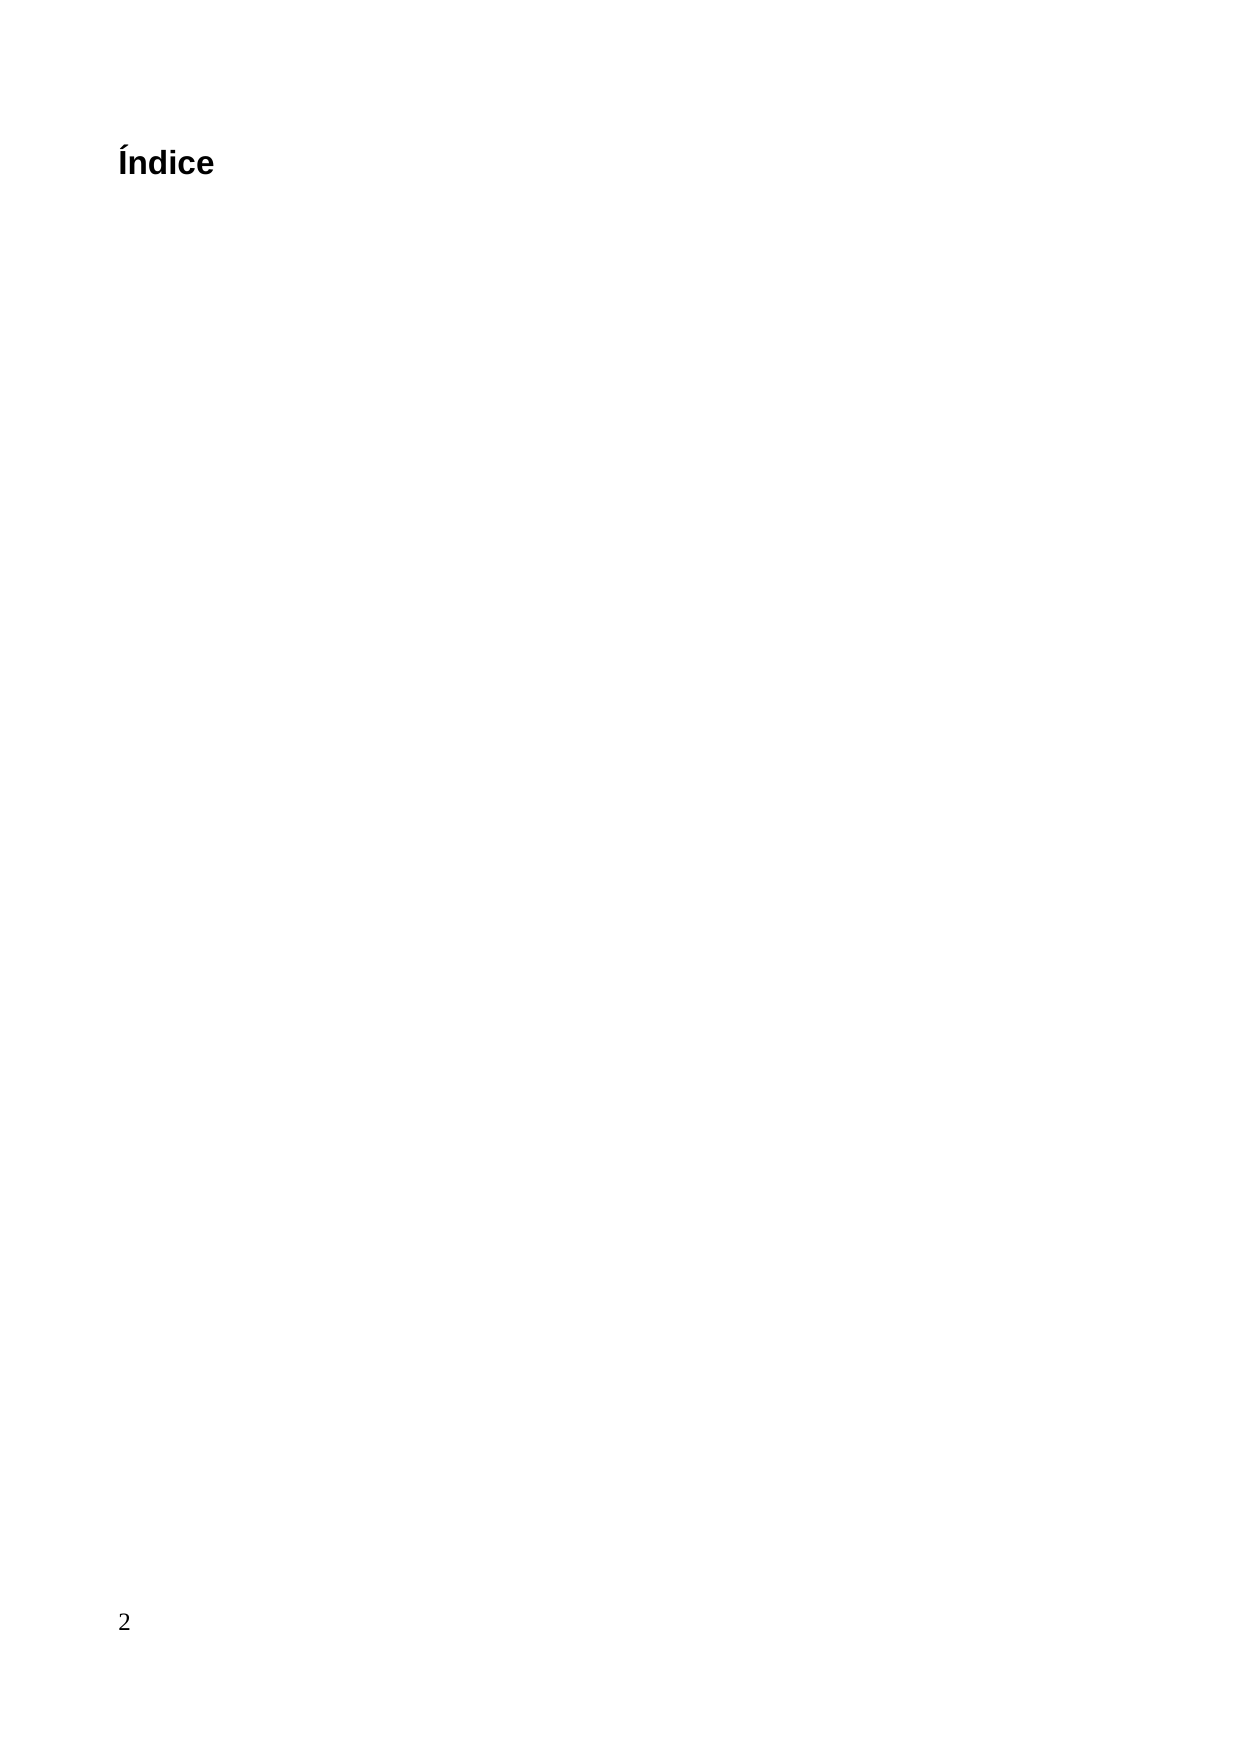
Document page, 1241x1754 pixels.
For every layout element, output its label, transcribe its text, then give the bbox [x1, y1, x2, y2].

subtitle Índice [118, 143, 1122, 182]
